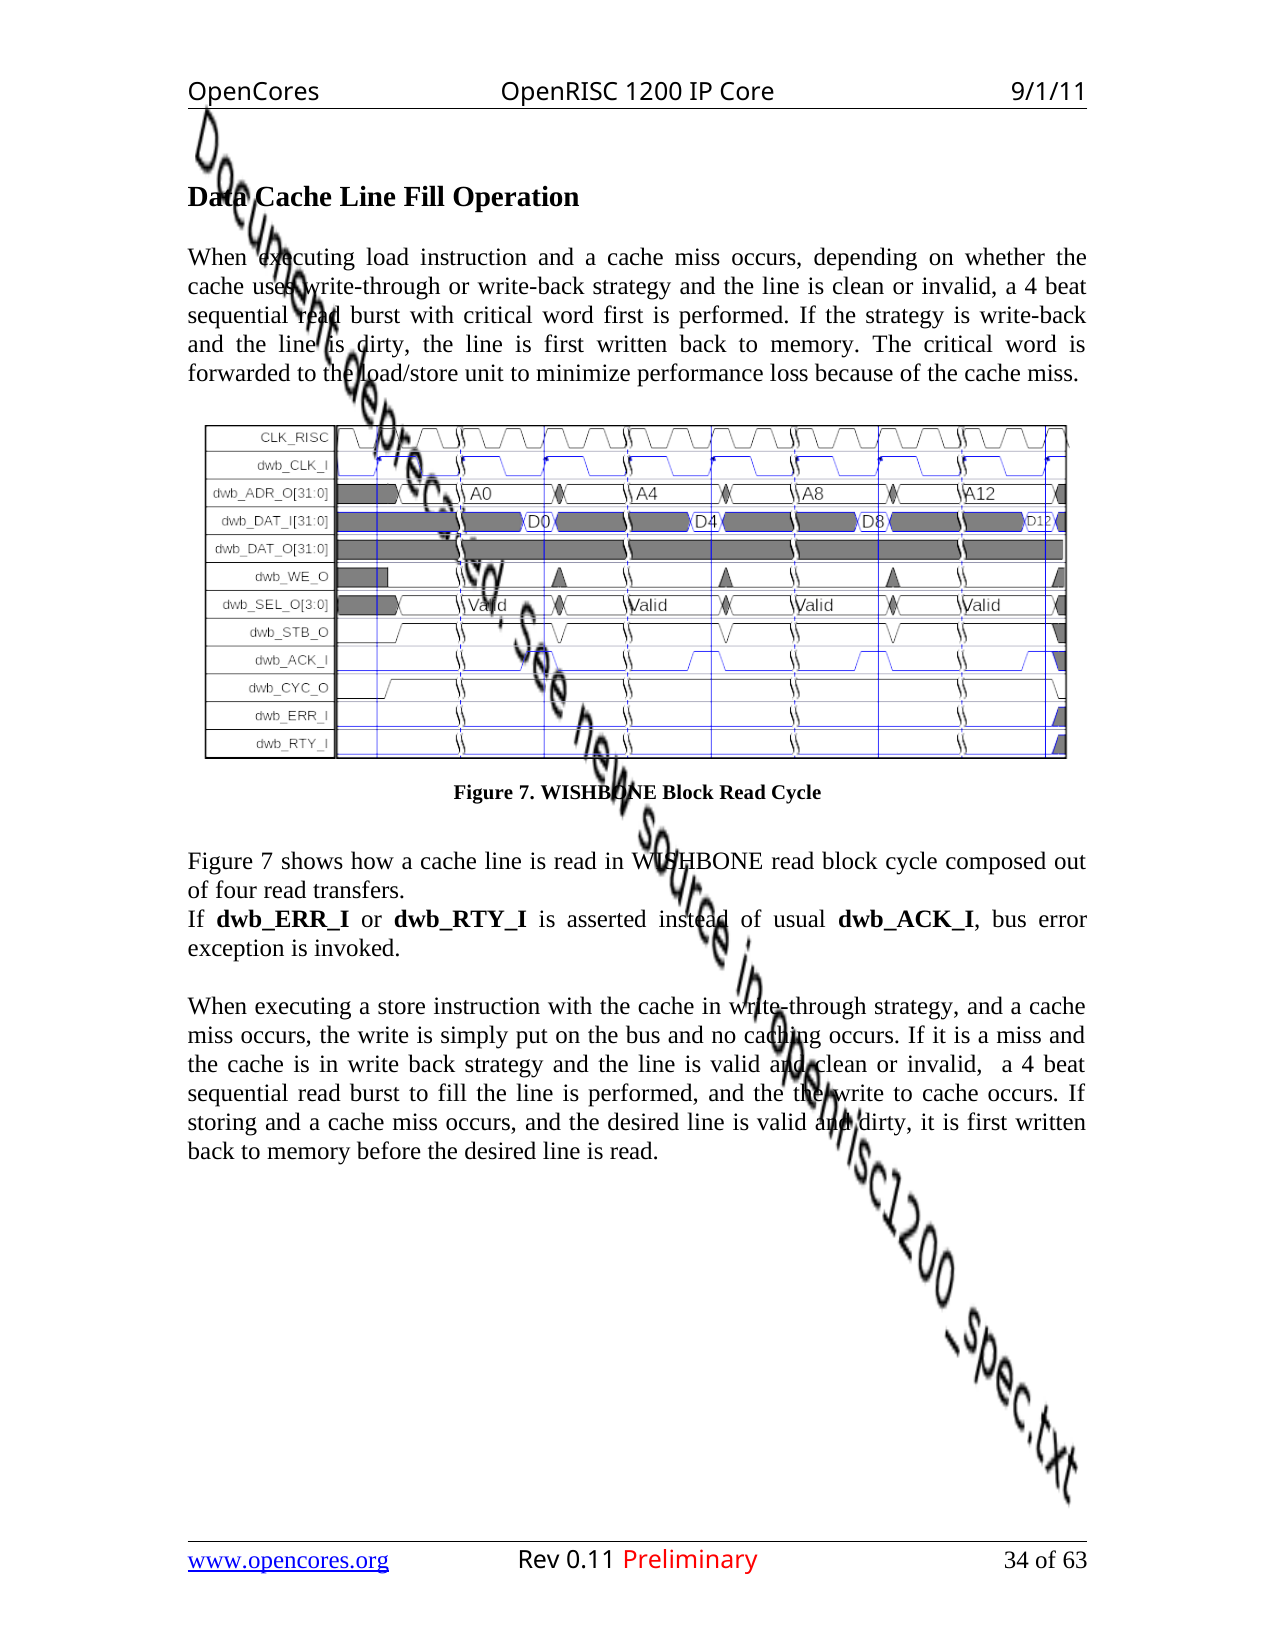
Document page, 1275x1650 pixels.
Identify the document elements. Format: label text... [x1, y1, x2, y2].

text Figure 7 shows how a cache line is read in WISHBONE read block cycle composed out of four read transfers. [187, 846, 1087, 904]
picture [264, 1558, 269, 1567]
text When executing load instruction and a cache miss occurs, depending on whether the cache uses write-through or write-back strategy and the line is clean or invalid, a 4 beat sequential read burst with critical word first is performed. If the strategy is write-back and the line is dirty, the line is first written back to memory. The critical word is forwarded to the load/store unit to minimize performance loss because of the cache miss. [187, 242, 1087, 387]
subtitle Data Cache Line Fill Operation [187, 179, 1087, 213]
text If dwb_ERR_I or dwb_RTY_I is asserted instead of usual dwb_ACK_I, bus error exception is invoked. [187, 904, 1087, 962]
text When executing a store instruction with the cache in write-through strategy, and a cache miss occurs, the write is simply put on the bus and no caching occurs. If it is a miss and the cache is in write back strategy and the line is valid and clean or invalid, a 4 beat sequential read burst to fill the line is performed, and the the write to cache occurs. If storing and a cache miss occurs, and the desired line is valid and dirty, it is first written back to memory before the desired line is read. [187, 991, 1087, 1165]
picture [187, 73, 1088, 1576]
text Figure 7. WISHBONE Block Read Cycle [187, 780, 1087, 804]
